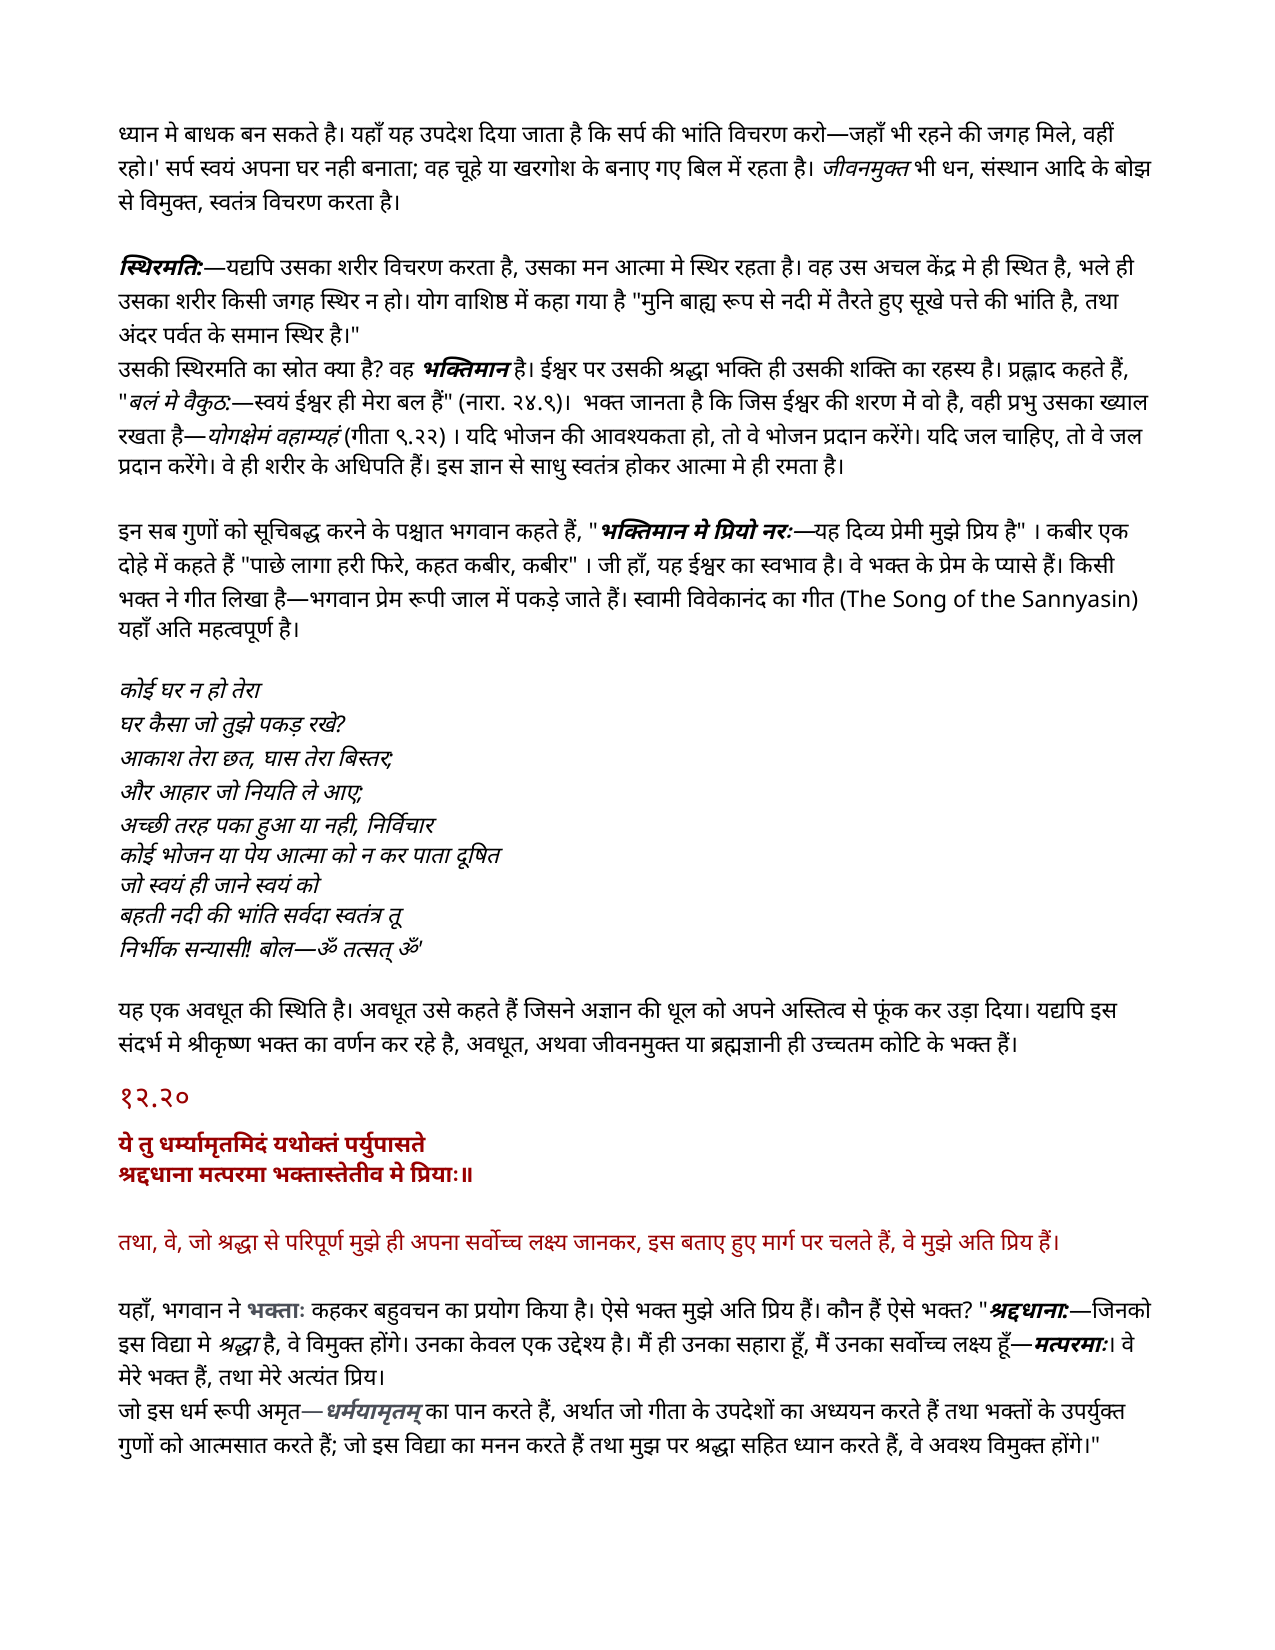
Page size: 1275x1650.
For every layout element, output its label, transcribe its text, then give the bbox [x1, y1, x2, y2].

text और आहार जो नियति ले आए; [118, 776, 1157, 809]
text स्थिरमति:—यद्यपि उसका शरीर विचरण करता है, उसका मन आत्मा मे स्थिर रहता है। वह उस अचल केंद्र मे ही स्थित है, भले ही उसका शरीर किसी जगह स्थिर न हो। योग वाशिष्ठ में कहा गया है "मुनि बाह्य रूप से नदी में तैरते हुए सूखे पत्ते की भांति है, तथा अंदर पर्वत के समान स्थिर है।" [118, 251, 1157, 352]
text कोई घर न हो तेरा [118, 678, 1157, 708]
text ध्यान मे बाधक बन सकते है। यहाँ यह उपदेश दिया जाता है कि सर्प की भांति विचरण करो—जहाँ भी रहने की जगह मिले, वहीं रहो।' सर्प स्वयं अपना घर नही बनाता; वह चूहे या खरगोश के बनाए गए बिल में रहता है। जीवनमुक्त भी धन, संस्थान आदि के बोझ से विमुक्त, स्वतंत्र विचरण करता है। [118, 118, 1157, 220]
text बहती नदी की भांति सर्वदा स्वतंत्र तू [118, 903, 1157, 933]
text तथा, वे, जो श्रद्धा से परिपूर्ण मुझे ही अपना सर्वोच्च लक्ष्य जानकर, इस बताए हुए मार्ग पर चलते हैं, वे मुझे अति प्रिय हैं। [118, 1226, 1157, 1259]
text यह एक अवधूत की स्थिति है। अवधूत उसे कहते हैं जिसने अज्ञान की धूल को अपने अस्तित्व से फूंक कर उड़ा दिया। यद्यपि इस संदर्भ मे श्रीकृष्ण भक्त का वर्णन कर रहे है, अवधूत, अथवा जीवनमुक्त या ब्रह्मज्ञानी ही उच्चतम कोटि के भक्त हैं। [118, 998, 1157, 1062]
text जो इस धर्म रूपी अमृत—धर्मयामृतम् का पान करते हैं, अर्थात जो गीता के उपदेशों का अध्ययन करते हैं तथा भक्तों के उपर्युक्त गुणों को आत्मसात करते हैं; जो इस विद्या का मनन करते हैं तथा मुझ पर श्रद्धा सहित ध्यान करते हैं, वे अवश्य विमुक्त होंगे।" [118, 1395, 1157, 1463]
text निर्भीक सन्यासी! बोल—ॐ तत्सत् ॐ' [118, 933, 1157, 967]
text ये तु धर्म्यामृतमिदं यथोक्तं पर्युपासते [118, 1132, 1157, 1162]
text घर कैसा जो तुझे पकड़ रखे? [118, 708, 1157, 742]
text आकाश तेरा छत, घास तेरा बिस्तर; [118, 742, 1157, 776]
text यहाँ, भगवान ने भक्ताः कहकर बहुवचन का प्रयोग किया है। ऐसे भक्त मुझे अति प्रिय हैं। कौन हैं ऐसे भक्त? "श्रद्दधाना:—जिनको इस विद्या मे श्रद्धा है, वे विमुक्त होंगे। उनका केवल एक उद्देश्य है। मैं ही उनका सहारा हूँ, मैं उनका सर्वोच्च लक्ष्य हूँ—मत्परमाः। वे मेरे भक्त हैं, तथा मेरे अत्यंत प्रिय। [118, 1294, 1157, 1395]
subtitle १२.२० [118, 1076, 1157, 1119]
text अच्छी तरह पका हुआ या नही, निर्विचार [118, 809, 1157, 843]
text इन सब गुणों को सूचिबद्ध करने के पश्चात भगवान कहते हैं, "भक्तिमान मे प्रियो नरः—यह दिव्य प्रेमी मुझे प्रिय है" । कबीर एक दोहे में कहते हैं "पाछे लागा हरी फिरे, कहत कबीर, कबीर" । जी हाँ, यह ईश्वर का स्वभाव है। वे भक्त के प्रेम के प्यासे हैं। किसी भक्त ने गीत लिखा है—भगवान प्रेम रूपी जाल में पकड़े जाते हैं। स्वामी विवेकानंद का गीत (The Song of the Sannyasin) यहाँ अति महत्वपूर्ण है। [118, 515, 1157, 647]
text उसकी स्थिरमति का स्रोत क्या है? वह भक्तिमान है। ईश्वर पर उसकी श्रद्धा भक्ति ही उसकी शक्ति का रहस्य है। प्रह्लाद कहते हैं, "बलं मे वैकुठ:—स्वयं ईश्वर ही मेरा बल हैं" (नारा. २४.९)। भक्त जानता है कि जिस ईश्वर की शरण में‌ वो है, वही प्रभु उसका ख्याल रखता है—योगक्षेमं वहाम्यहं (गीता ९.२२) । यदि भोजन की आवश्यकता हो, तो वे भोजन प्रदान करेंगे। यदि जल चाहिए, तो वे जल प्रदान करेंगे। वे ही शरीर के अधिपति हैं। इस ज्ञान से साधु स्वतंत्र होकर आत्मा मे ही रमता है। [118, 352, 1157, 484]
text जो स्वयं ही जाने स्वयं को [118, 873, 1157, 903]
text श्रद्दधाना मत्परमा भक्तास्तेतीव मे प्रियाः॥ [118, 1162, 1157, 1192]
text कोई भोजन या पेय आत्मा को न कर पाता दूषित [118, 843, 1157, 873]
